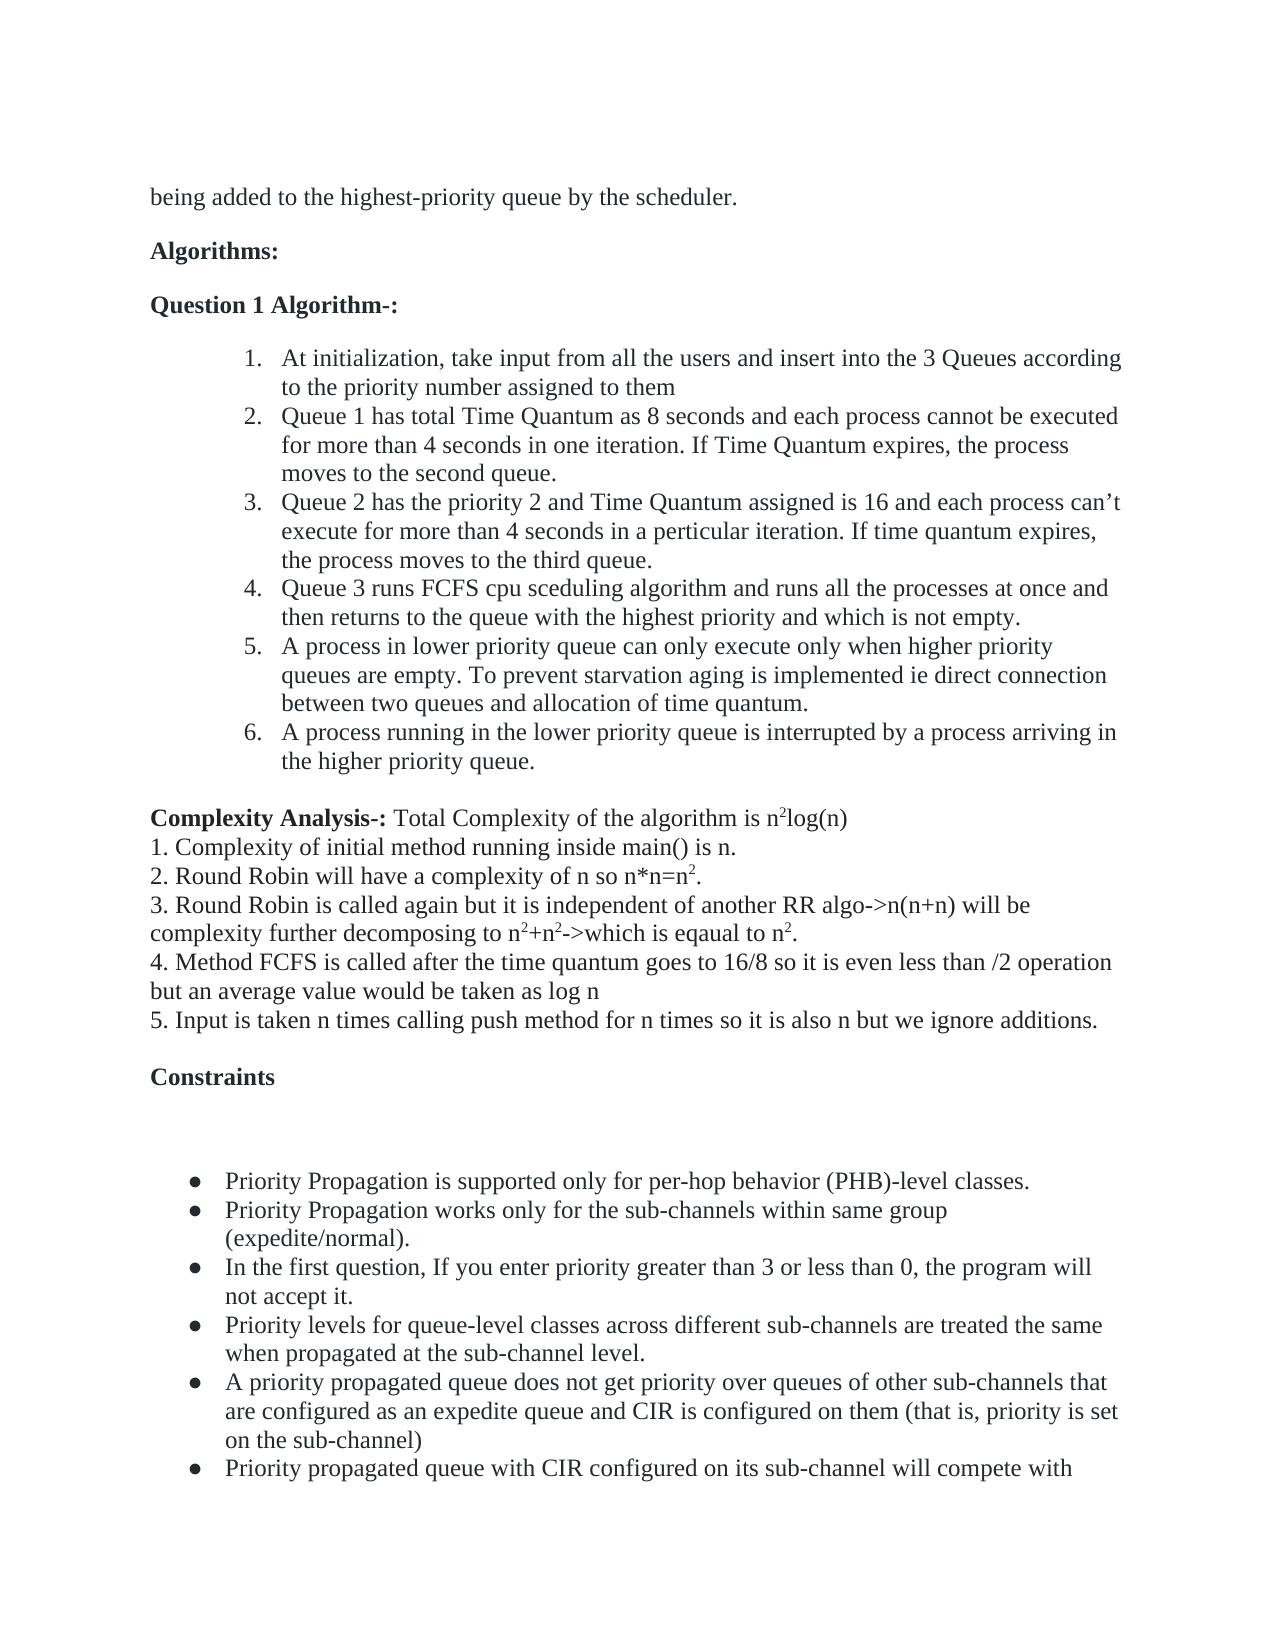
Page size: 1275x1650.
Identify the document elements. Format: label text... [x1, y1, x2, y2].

list Priority Propagation works only for the sub-channels within same group (expedite/normal). [187, 1195, 1125, 1252]
list A process in lower priority queue can only execute only when higher priority queues are empty. To prevent starvation aging is implemented ie direct connection between two queues and allocation of time quantum. [244, 631, 1125, 717]
list Priority Propagation is supported only for per-hop behavior (PHB)-level classes. [187, 1166, 1125, 1195]
text 4. Method FCFS is called after the time quantum goes to 16/8 so it is even less than /2 operation but an average value would be taken as log n [150, 947, 1125, 1005]
text 3. Round Robin is called again but it is independent of another RR algo->n(n+n) will be complexity further decomposing to n2+n2->which is eqaual to n2. [150, 890, 1125, 947]
text 2. Round Robin will have a complexity of n so n*n=n2. [150, 861, 1125, 890]
list A process running in the lower priority queue is interrupted by a process arriving in the higher priority queue. [244, 717, 1125, 775]
text 5. Input is taken n times calling push method for n times so it is also n but we ignore additions. [150, 1005, 1125, 1033]
text being added to the highest-priority queue by the scheduler. [150, 182, 1125, 211]
list A priority propagated queue does not get priority over queues of other sub-channels that are configured as an expedite queue and CIR is configured on them (that is, priority is set on the sub-channel) [187, 1367, 1125, 1453]
text 1. Complexity of initial method running inside main() is n. [150, 832, 1125, 861]
list Priority levels for queue-level classes across different sub-channels are treated the same when propagated at the sub-channel level. [187, 1310, 1125, 1367]
list In the first question, If you enter priority greater than 3 or less than 0, the program will not accept it. [187, 1252, 1125, 1310]
list At initialization, take input from all the users and insert into the 3 Queues according to the priority number assigned to them [244, 343, 1125, 401]
text Complexity Analysis-: Total Complexity of the algorithm is n2log(n) [150, 803, 1125, 832]
text Question 1 Algorithm-: [150, 290, 1125, 318]
list Queue 1 has total Time Quantum as 8 seconds and each process cannot be executed for more than 4 seconds in one iteration. If Time Quantum expires, the process moves to the second queue. [244, 401, 1125, 487]
text Constraints [150, 1062, 1125, 1091]
list Queue 2 has the priority 2 and Time Quantum assigned is 16 and each process can’t execute for more than 4 seconds in a perticular iteration. If time quantum expires, the process moves to the third queue. [244, 487, 1125, 573]
list Priority propagated queue with CIR configured on its sub-channel will compete with [187, 1453, 1125, 1482]
list Queue 3 runs FCFS cpu sceduling algorithm and runs all the processes at once and then returns to the queue with the highest priority and which is not empty. [244, 573, 1125, 631]
text Algorithms: [150, 236, 1125, 265]
